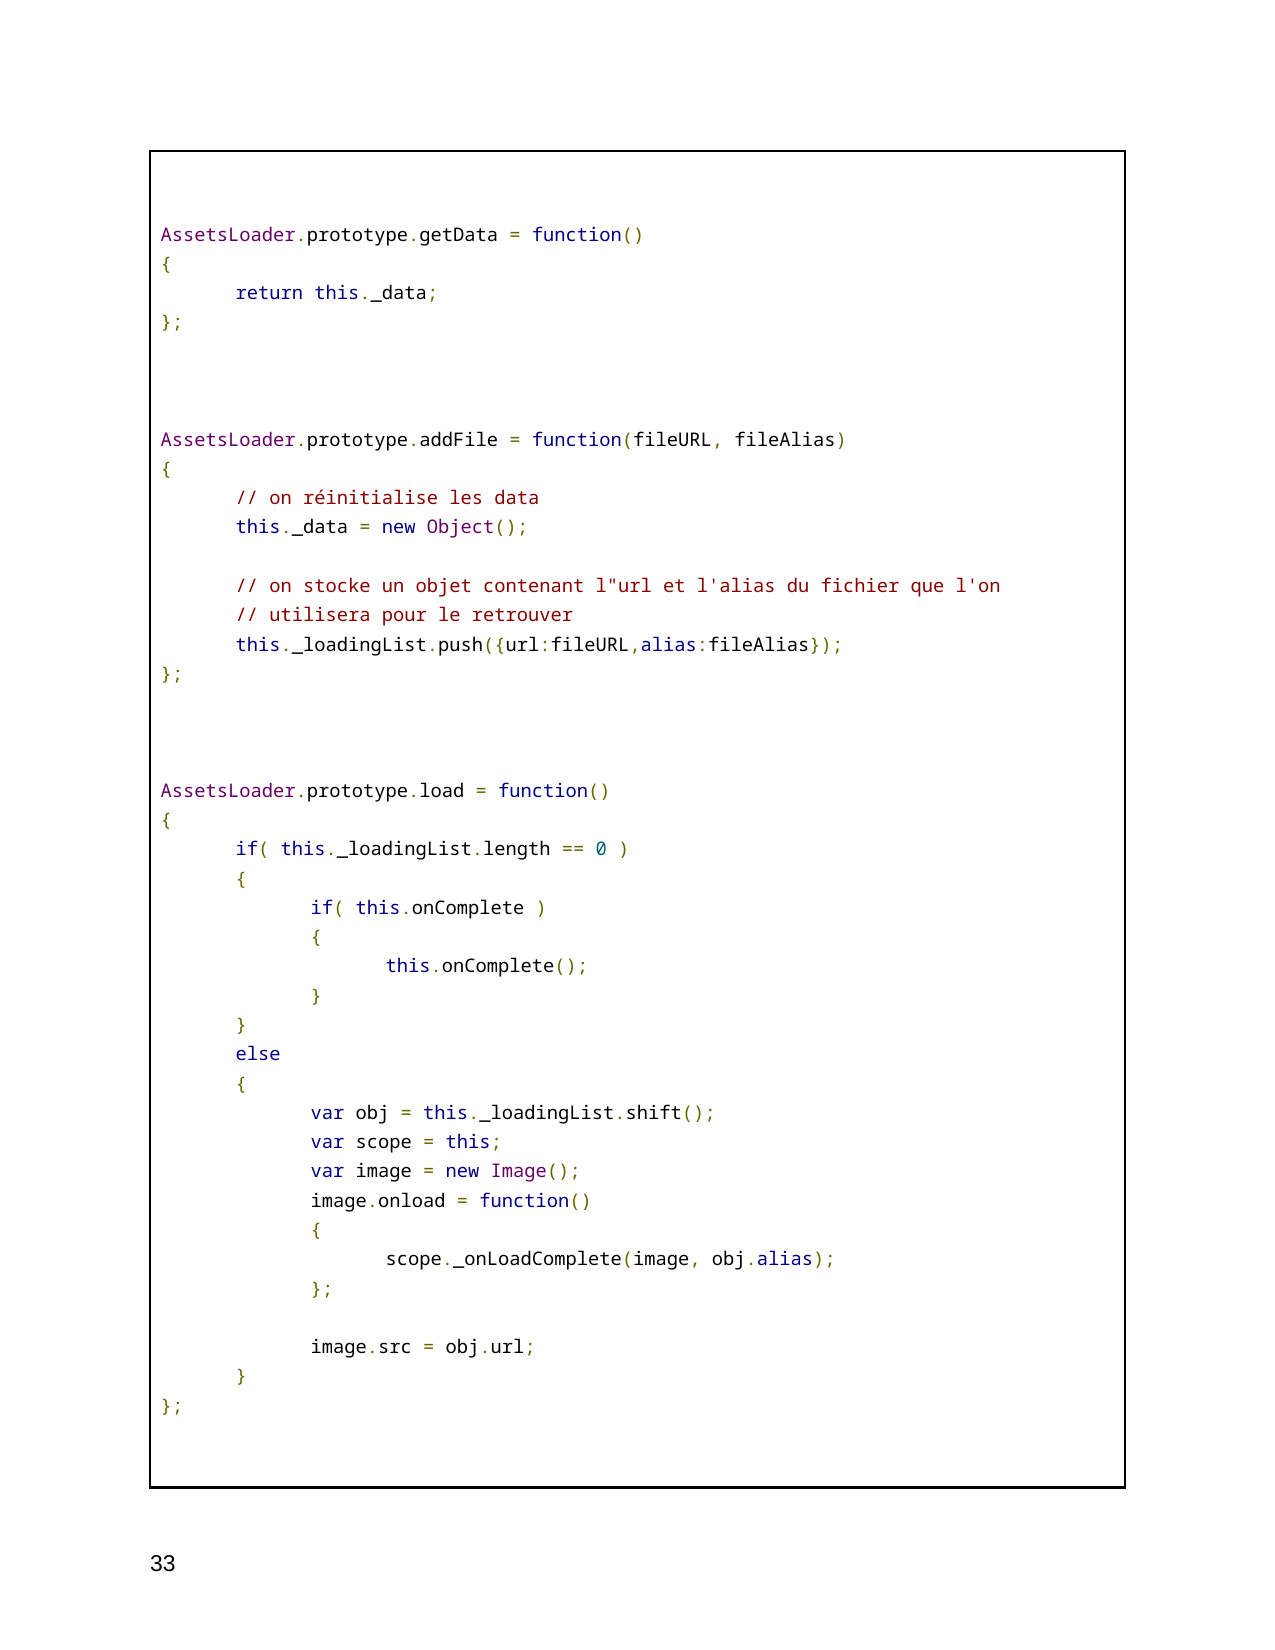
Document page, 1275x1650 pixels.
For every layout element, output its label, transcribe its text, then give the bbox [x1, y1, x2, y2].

table_header AssetsLoader.prototype.getData = function() { return this._data; }; AssetsLoader.prototype.addFile = function(fileURL, fileAlias) { // on réinitialise les data this._data = new Object(); // on stocke un objet contenant l"url et l'alias du fichier que l'on // utilisera pour le retrouver this._loadingList.push({url:fileURL,alias:fileAlias}); }; AssetsLoader.prototype.load = function() { if( this._loadingList.length == 0 ) { if( this.onComplete ) { this.onComplete(); } } else { var obj = this._loadingList.shift(); var scope = this; var image = new Image(); image.onload = function() { scope._onLoadComplete(image, obj.alias); }; image.src = obj.url; } }; [151, 152, 1124, 1486]
